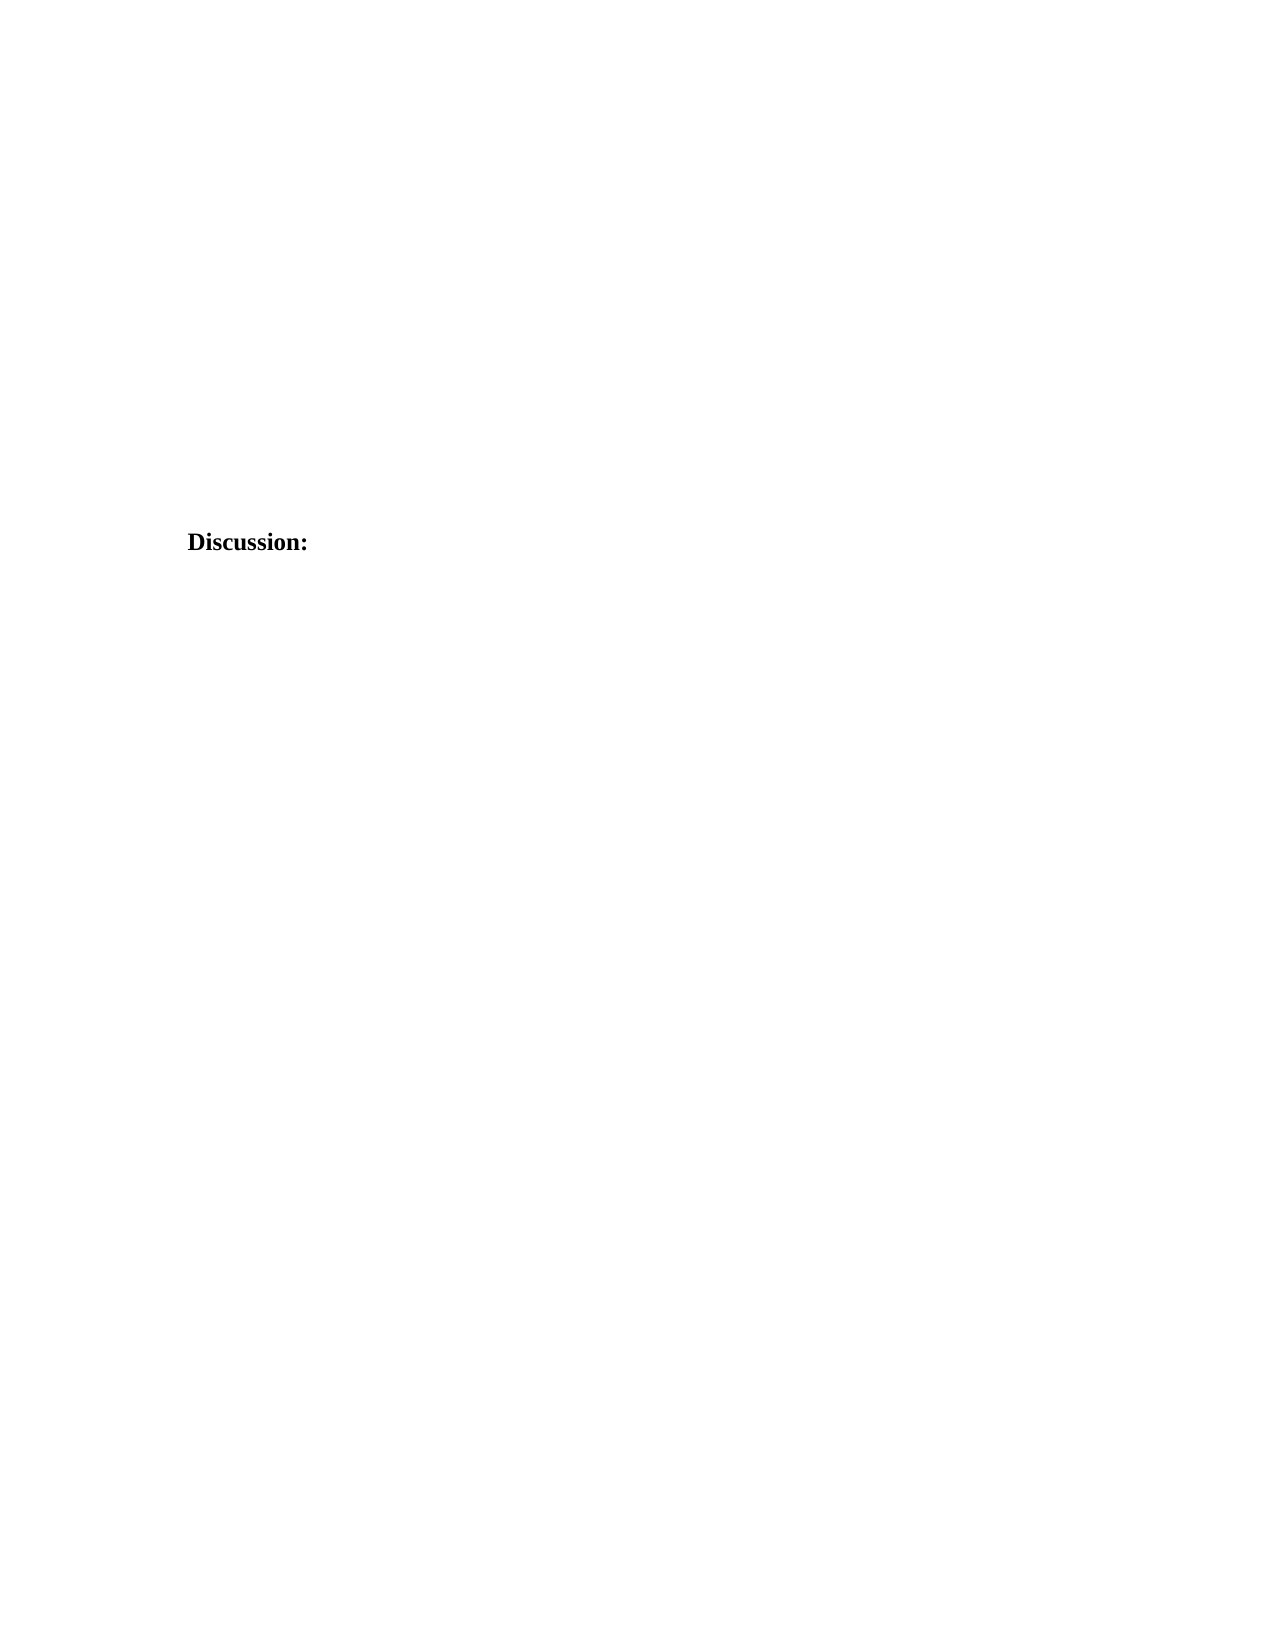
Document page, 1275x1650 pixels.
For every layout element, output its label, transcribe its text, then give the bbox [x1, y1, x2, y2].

text Discussion: [187, 527, 1087, 556]
